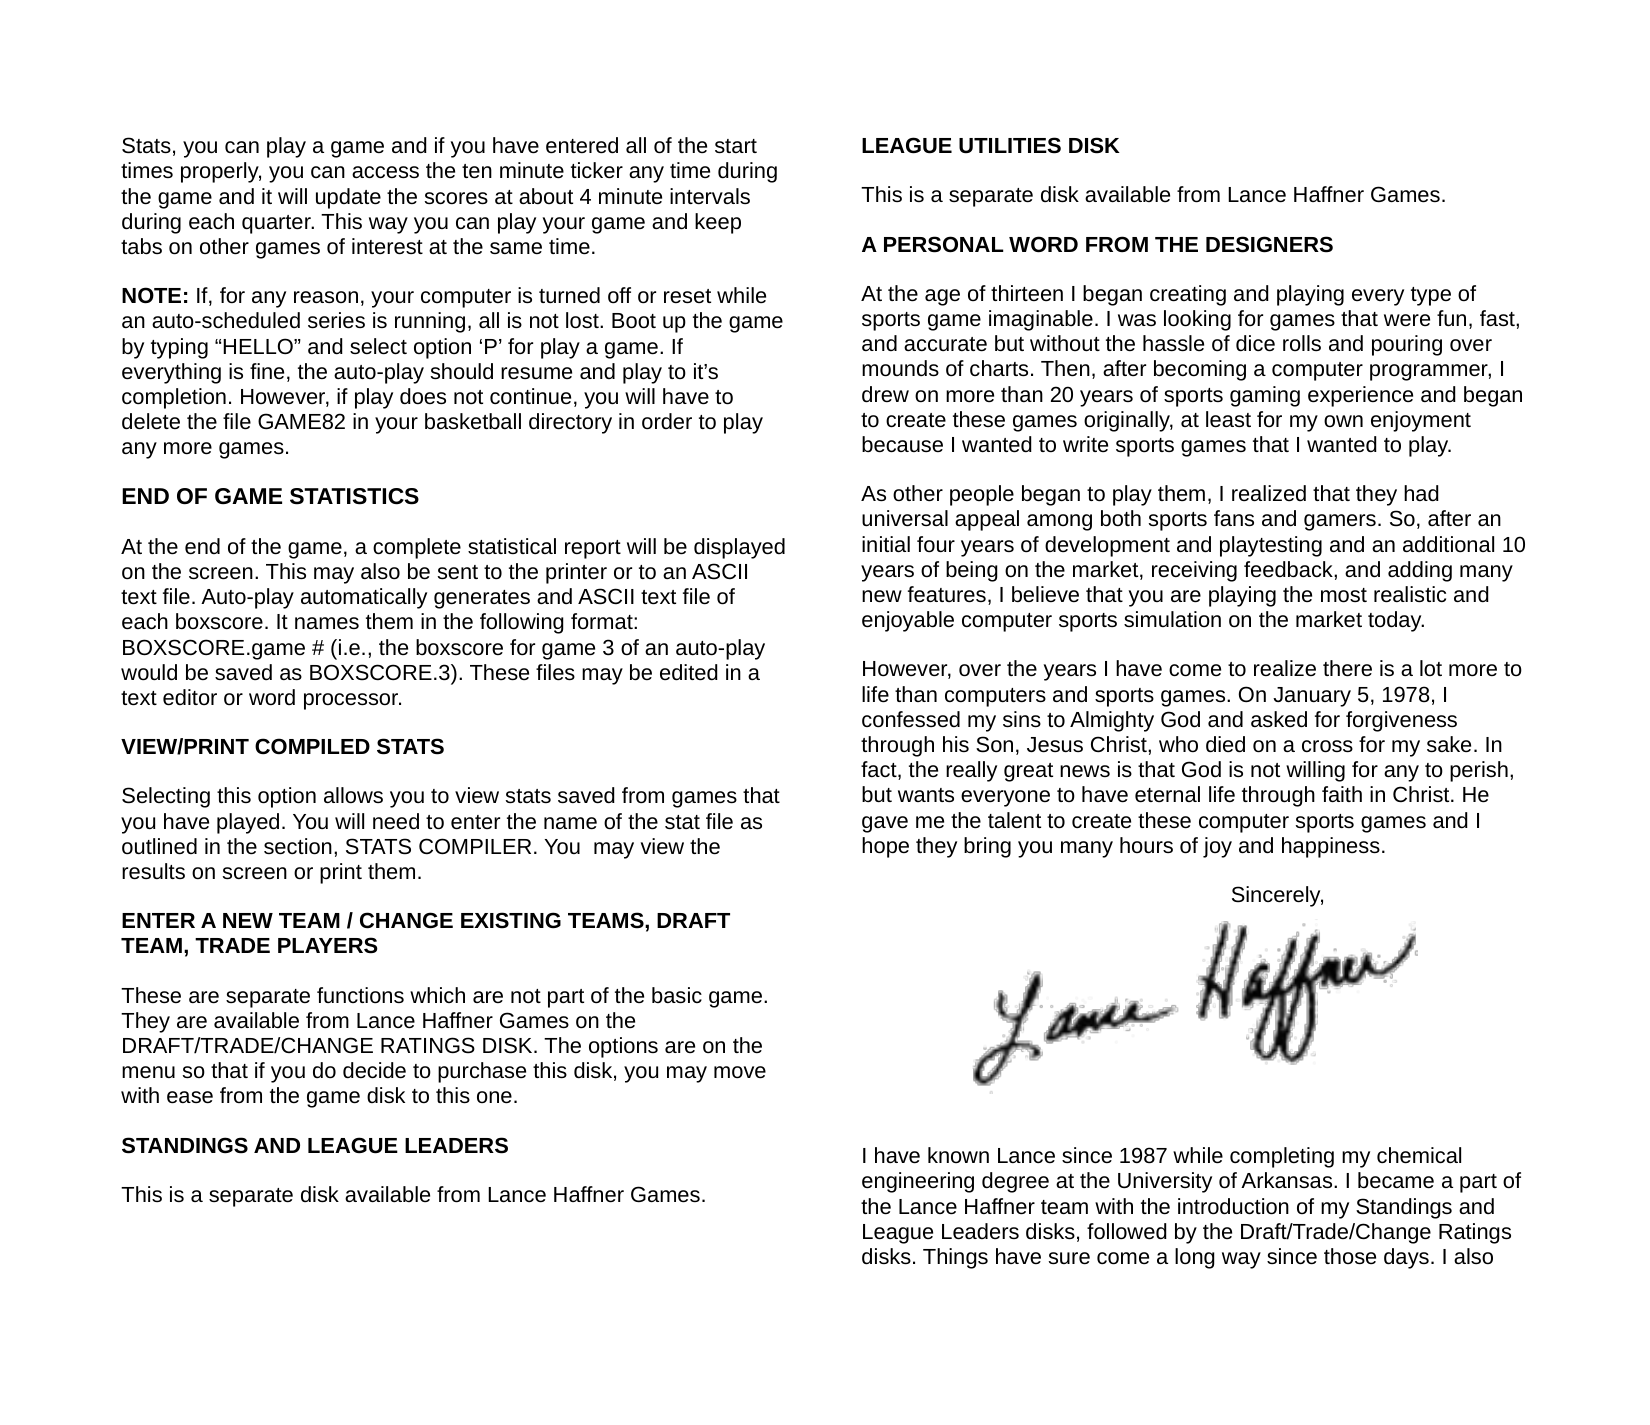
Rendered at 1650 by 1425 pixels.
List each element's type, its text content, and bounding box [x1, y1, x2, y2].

picture [972, 919, 1418, 1094]
table_header Stats, you can play a game and if you have entered all of the start times properly, you can access the ten minute ticker any time during the game and it will update the scores at about 4 minute intervals during each quarter. This way you can play your game and keep tabs on other games of interest at the same time. NOTE: If, for any reason, your computer is turned off or reset while an auto-scheduled series is running, all is not lost. Boot up the game by typing “HELLO” and select option ‘P’ for play a game. If everything is fine, the auto-play should resume and play to it’s completion. However, if play does not continue, you will have to delete the file GAME82 in your basketball directory in order to play any more games. END OF GAME STATISTICS At the end of the game, a complete statistical report will be displayed on the screen. This may also be sent to the printer or to an ASCII text file. Auto-play automatically generates and ASCII text file of each boxscore. It names them in the following format: BOXSCORE.game # (i.e., the boxscore for game 3 of an auto-play would be saved as BOXSCORE.3). These files may be edited in a text editor or word processor. VIEW/PRINT COMPILED STATS Selecting this option allows you to view stats saved from games that you have played. You will need to enter the name of the stat file as outlined in the section, STATS COMPILER. You may view the results on screen or print them. ENTER A NEW TEAM / CHANGE EXISTING TEAMS, DRAFT TEAM, TRADE PLAYERS These are separate functions which are not part of the basic game. They are available from Lance Haffner Games on the DRAFT/TRADE/CHANGE RATINGS DISK. The options are on the menu so that if you do decide to purchase this disk, you may move with ease from the game disk to this one. STANDINGS AND LEAGUE LEADERS This is a separate disk available from Lance Haffner Games. [118, 118, 791, 1284]
table_header LEAGUE UTILITIES DISK This is a separate disk available from Lance Haffner Games. A PERSONAL WORD FROM THE DESIGNERS At the age of thirteen I began creating and playing every type of sports game imaginable. I was looking for games that were fun, fast, and accurate but without the hassle of dice rolls and pouring over mounds of charts. Then, after becoming a computer programmer, I drew on more than 20 years of sports gaming experience and began to create these games originally, at least for my own enjoyment because I wanted to write sports games that I wanted to play. As other people began to play them, I realized that they had universal appeal among both sports fans and gamers. So, after an initial four years of development and playtesting and an additional 10 years of being on the market, receiving feedback, and adding many new features, I believe that you are playing the most realistic and enjoyable computer sports simulation on the market today. However, over the years I have come to realize there is a lot more to life than computers and sports games. On January 5, 1978, I confessed my sins to Almighty God and asked for forgiveness through his Son, Jesus Christ, who died on a cross for my sake. In fact, the really great news is that God is not willing for any to perish, but wants everyone to have eternal life through faith in Christ. He gave me the talent to create these computer sports games and I hope they bring you many hours of joy and happiness. Sincerely, I have known Lance since 1987 while completing my chemical engineering degree at the University of Arkansas. I became a part of the Lance Haffner team with the introduction of my Standings and League Leaders disks, followed by the Draft/Trade/Change Ratings disks. Things have sure come a long way since those days. I also [858, 118, 1532, 1284]
table_header [791, 118, 858, 1284]
